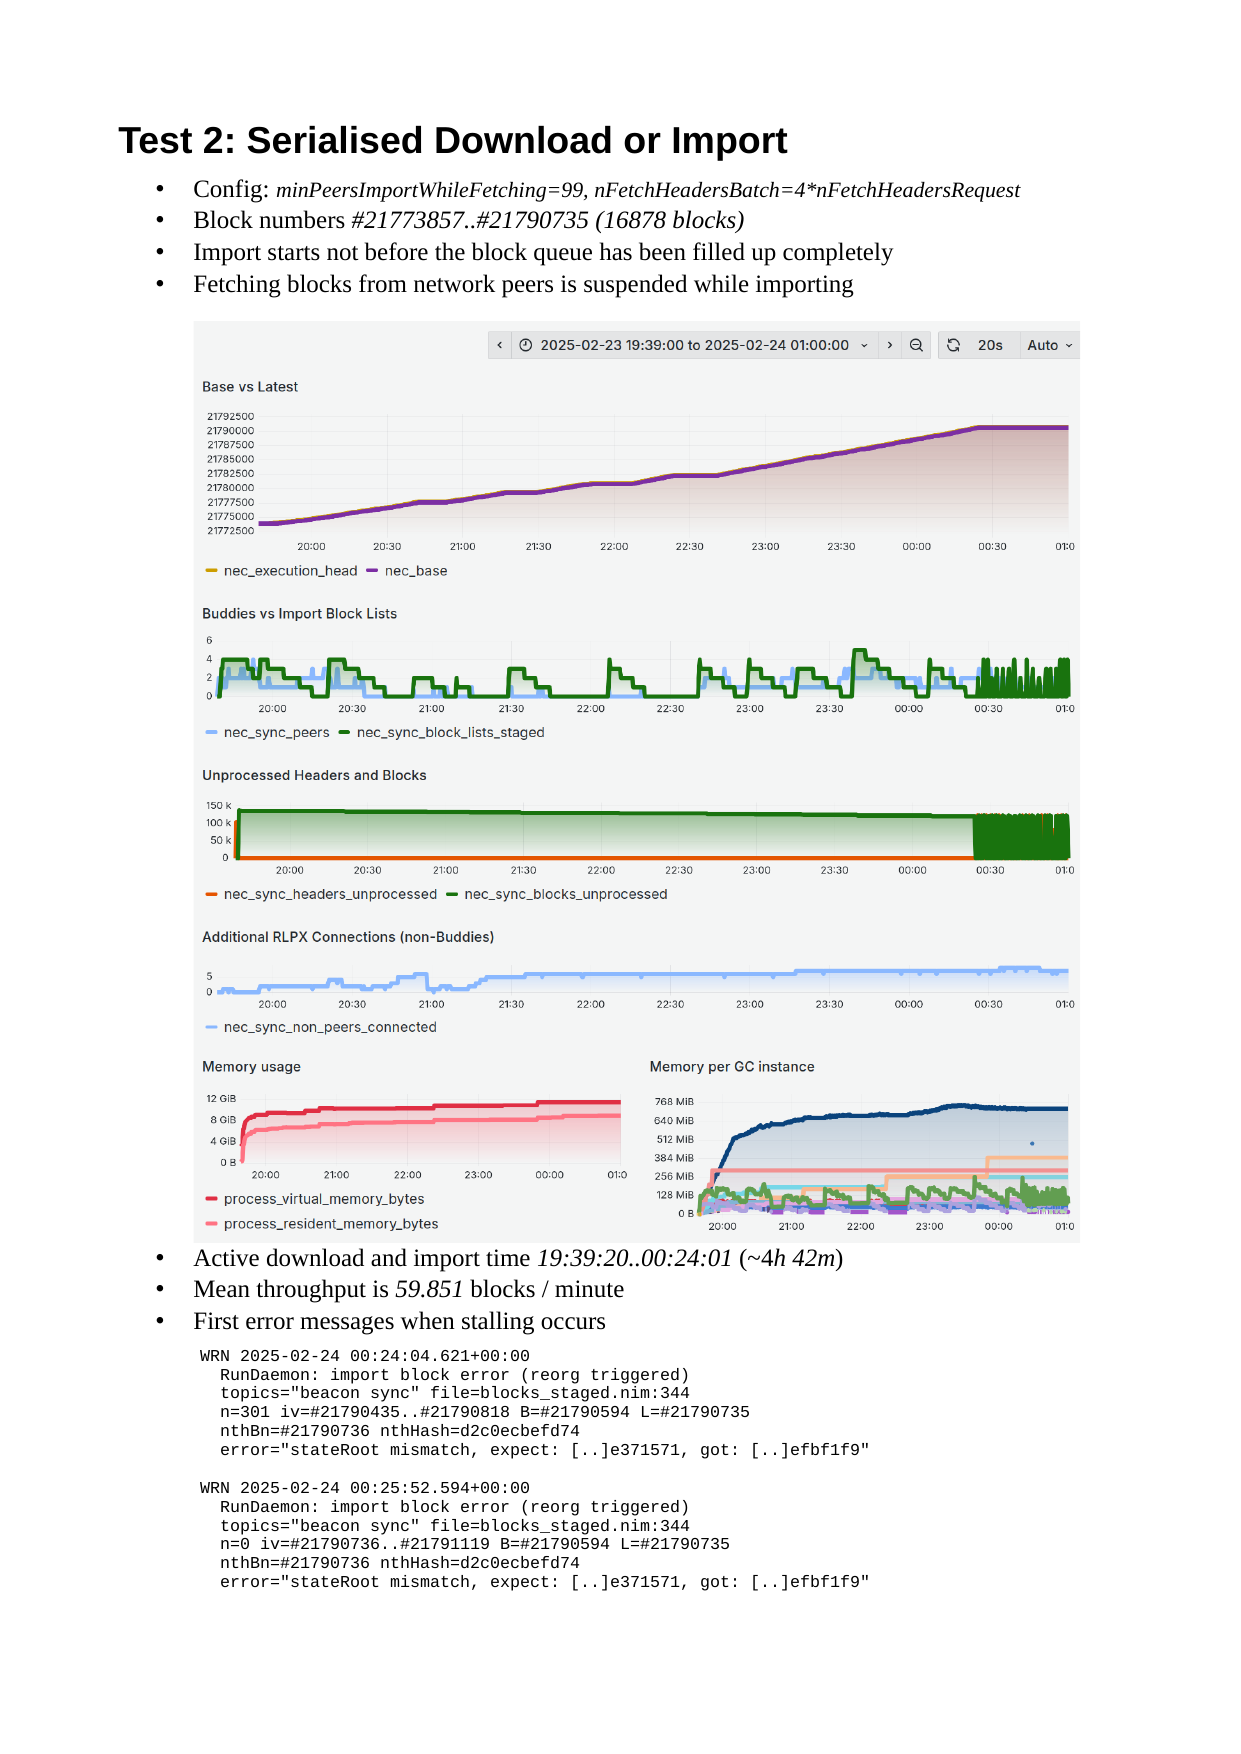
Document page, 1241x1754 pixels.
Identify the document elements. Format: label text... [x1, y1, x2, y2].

picture [193, 321, 1080, 1243]
list Fetching blocks from network peers is suspended while importing [156, 269, 1122, 297]
list Config: minPeersImportWhileFetching=99, nFetchHeadersBatch=4*nFetchHeadersRequest [156, 174, 1122, 202]
list Import starts not before the block queue has been filled up completely [156, 237, 1122, 266]
list Block numbers #21773857..#21790735 (16878 blocks) [156, 205, 1122, 234]
subtitle Test 2: Serialised Download or Import [118, 118, 1122, 161]
list First error messages when stalling occurs [156, 1306, 1122, 1335]
list Active download and import time 19:39:20..00:24:01 (~4h 42m) [156, 318, 1122, 1271]
list Mean throughput is 59.851 blocks / minute [156, 1274, 1122, 1303]
